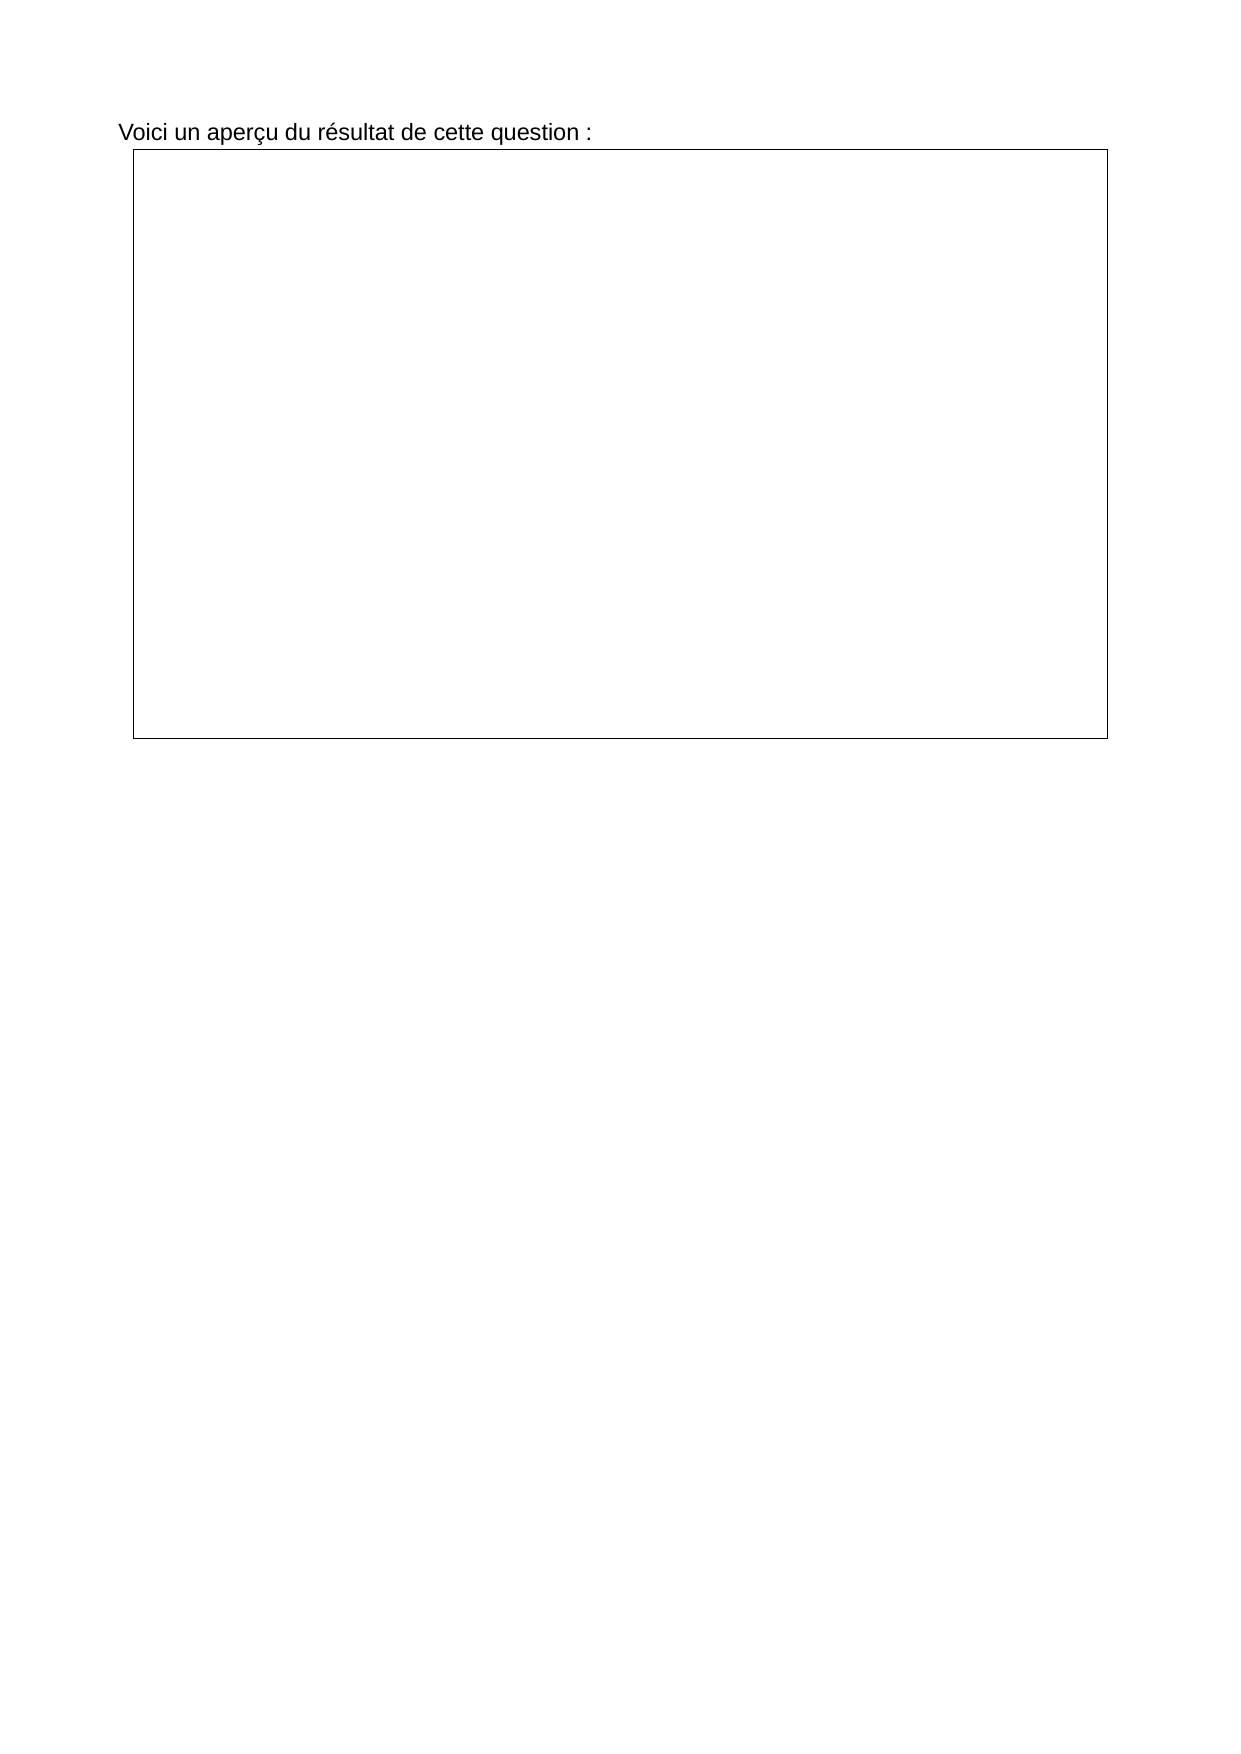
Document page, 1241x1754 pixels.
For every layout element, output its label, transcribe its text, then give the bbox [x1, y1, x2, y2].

text Voici un aperçu du résultat de cette question : [118, 118, 1122, 145]
